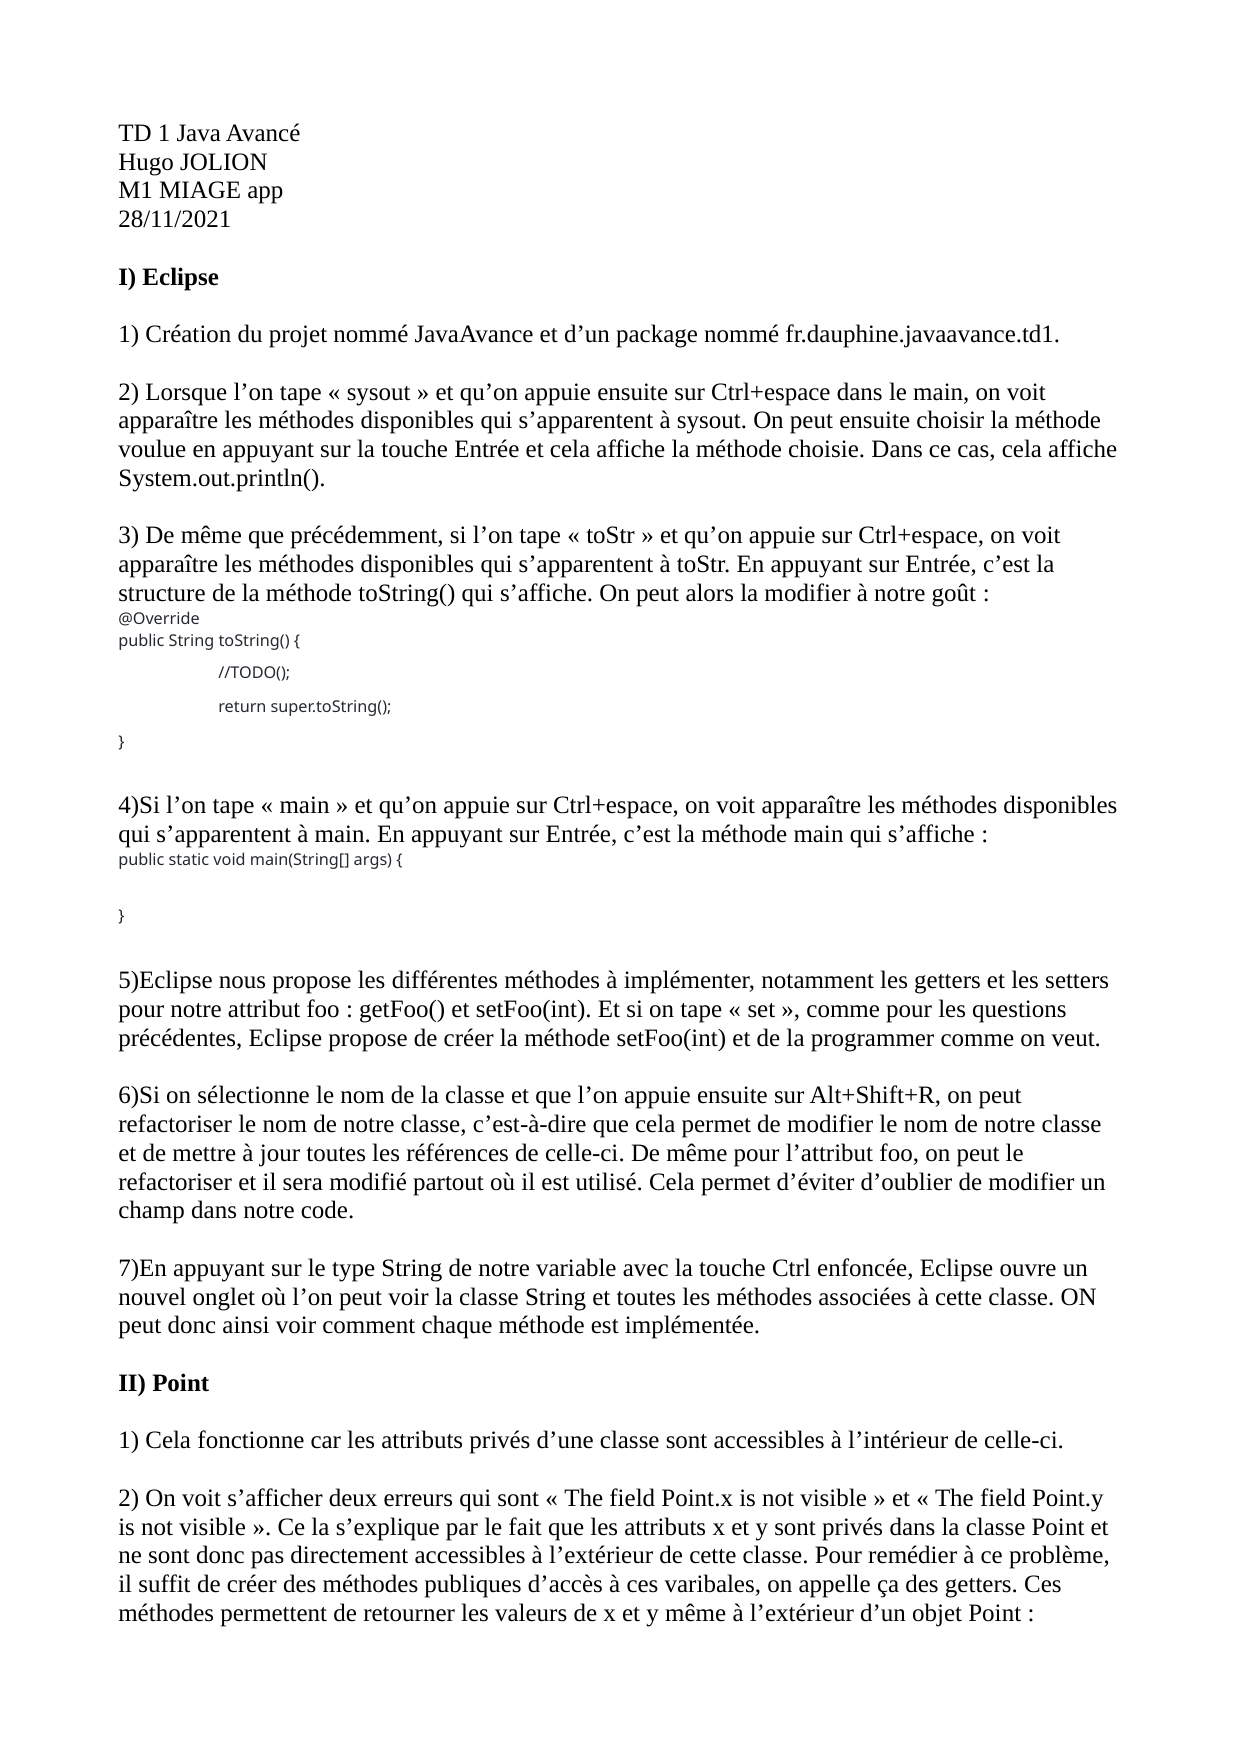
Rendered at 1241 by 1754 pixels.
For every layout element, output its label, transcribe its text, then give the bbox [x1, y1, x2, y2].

text 2) On voit s’afficher deux erreurs qui sont « The field Point.x is not visible » et « The field Point.y is not visible ». Ce la s’explique par le fait que les attributs x et y sont privés dans la classe Point et ne sont donc pas directement accessibles à l’extérieur de cette classe. Pour remédier à ce problème, il suffit de créer des méthodes publiques d’accès à ces varibales, on appelle ça des getters. Ces méthodes permettent de retourner les valeurs de x et y même à l’extérieur d’un objet Point : [118, 1483, 1122, 1627]
text 4)Si l’on tape « main » et qu’on appuie sur Ctrl+espace, on voit apparaître les méthodes disponibles qui s’apparentent à main. En appuyant sur Entrée, c’est la méthode main qui s’affiche : [118, 791, 1122, 848]
text M1 MIAGE app [118, 176, 1122, 204]
text //TODO(); [118, 661, 1122, 685]
text 2) Lorsque l’on tape « sysout » et qu’on appuie ensuite sur Ctrl+espace dans le main, on voit apparaître les méthodes disponibles qui s’apparentent à sysout. On peut ensuite choisir la méthode voulue en appuyant sur la touche Entrée et cela affiche la méthode choisie. Dans ce cas, cela affiche System.out.println(). [118, 377, 1122, 492]
text 5)Eclipse nous propose les différentes méthodes à implémenter, notamment les getters et les setters pour notre attribut foo : getFoo() et setFoo(int). Et si on tape « set », comme pour les questions précédentes, Eclipse propose de créer la méthode setFoo(int) et de la programmer comme on veut. [118, 965, 1122, 1052]
text @Override [118, 607, 1122, 629]
text return super.toString(); [118, 695, 1122, 719]
text II) Point [118, 1368, 1122, 1397]
text 1) Création du projet nommé JavaAvance et d’un package nommé fr.dauphine.javaavance.td1. [118, 319, 1122, 348]
text public static void main(String[] args) { [118, 848, 1122, 870]
text Hugo JOLION [118, 147, 1122, 176]
text 6)Si on sélectionne le nom de la classe et que l’on appuie ensuite sur Alt+Shift+R, on peut refactoriser le nom de notre classe, c’est-à-dire que cela permet de modifier le nom de notre classe et de mettre à jour toutes les références de celle-ci. De même pour l’attribut foo, on peut le refactoriser et il sera modifié partout où il est utilisé. Cela permet d’éviter d’oublier de modifier un champ dans notre code. [118, 1080, 1122, 1224]
text 1) Cela fonctionne car les attributs privés d’une classe sont accessibles à l’intérieur de celle-ci. [118, 1425, 1122, 1454]
text TD 1 Java Avancé [118, 118, 1122, 147]
text I) Eclipse [118, 262, 1122, 291]
text 28/11/2021 [118, 204, 1122, 233]
text } [118, 730, 1122, 752]
text 3) De même que précédemment, si l’on tape « toStr » et qu’on appuie sur Ctrl+espace, on voit apparaître les méthodes disponibles qui s’apparentent à toStr. En appuyant sur Entrée, c’est la structure de la méthode toString() qui s’affiche. On peut alors la modifier à notre goût : [118, 521, 1122, 607]
text 7)En appuyant sur le type String de notre variable avec la touche Ctrl enfoncée, Eclipse ouvre un nouvel onglet où l’on peut voir la classe String et toutes les méthodes associées à cette classe. ON peut donc ainsi voir comment chaque méthode est implémentée. [118, 1253, 1122, 1339]
text public String toString() { [118, 629, 1122, 651]
text } [118, 904, 1122, 927]
